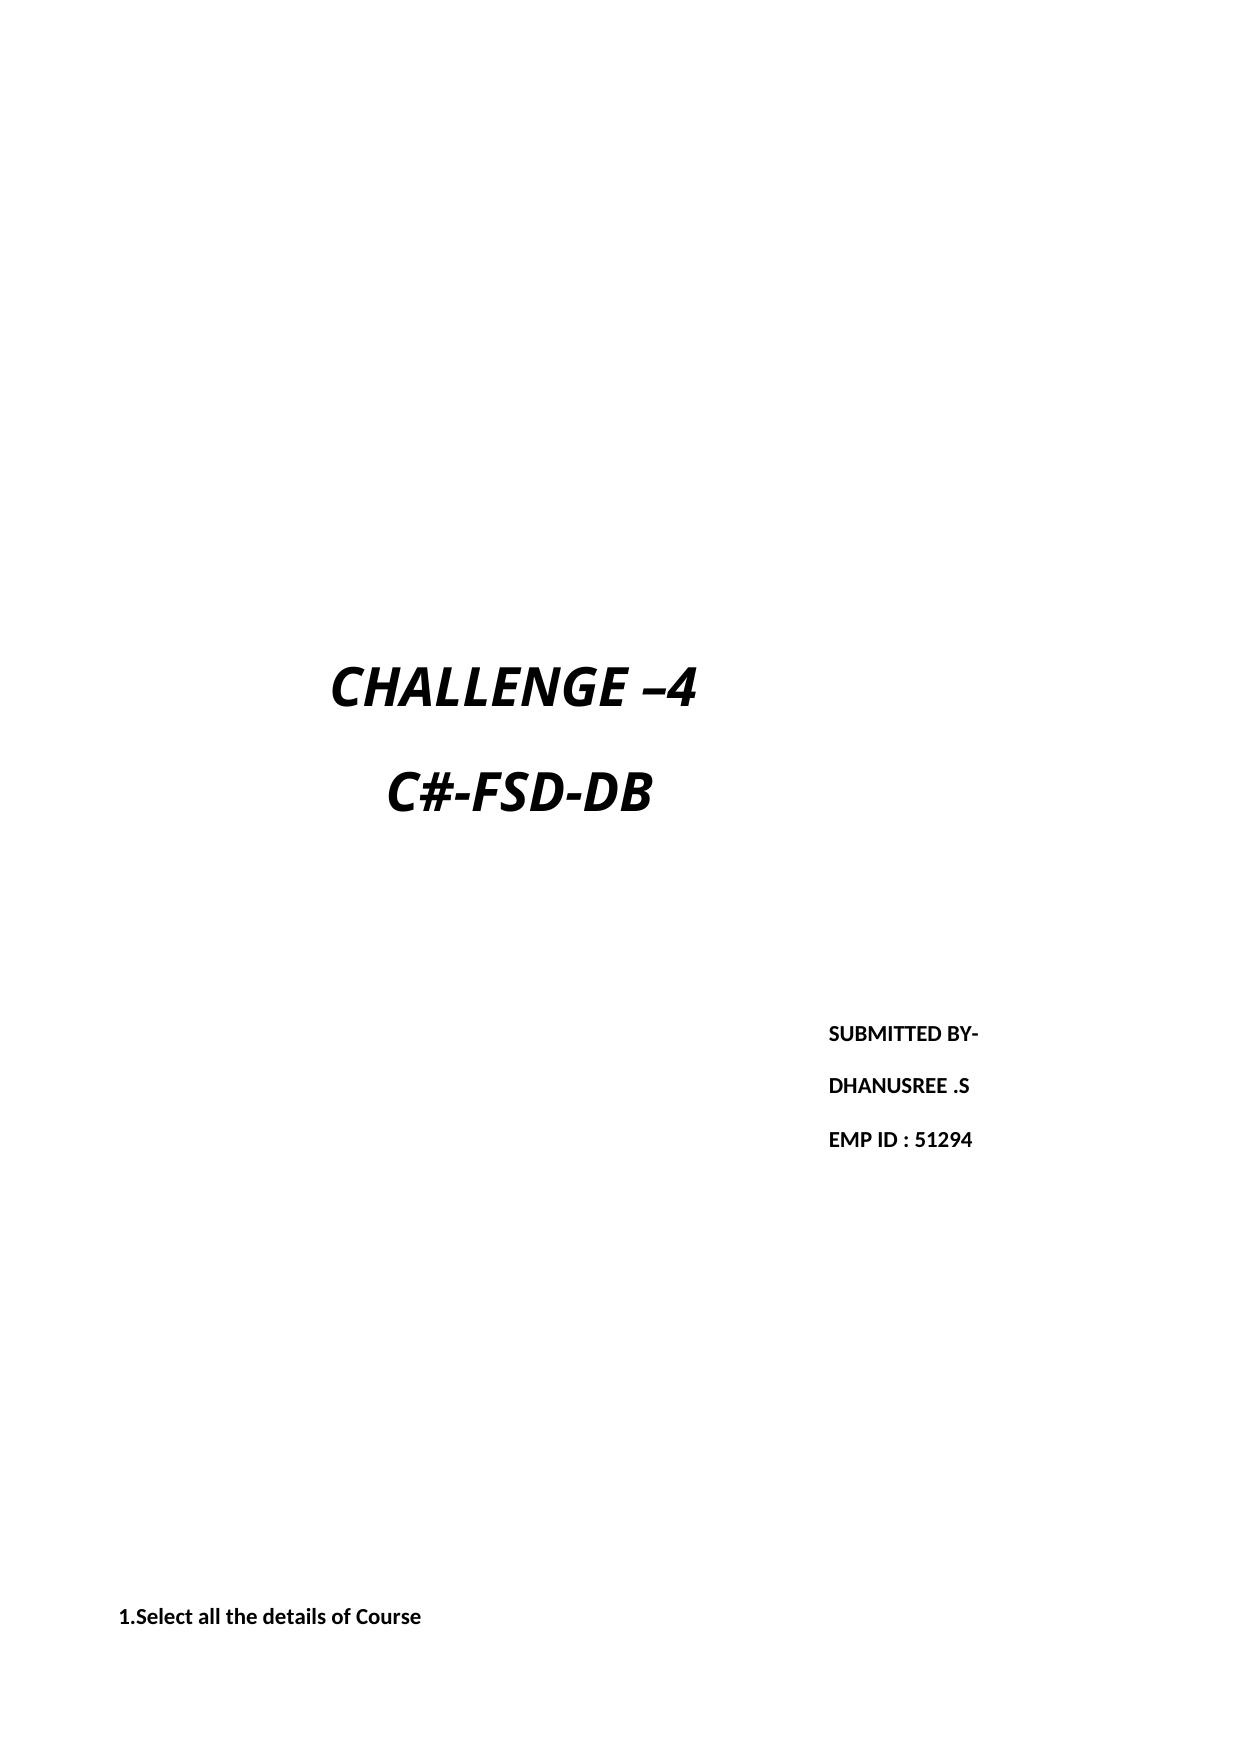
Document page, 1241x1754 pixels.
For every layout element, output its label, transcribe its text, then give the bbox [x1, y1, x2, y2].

text 1.Select all the details of Course [118, 1602, 1122, 1630]
text SUBMITTED BY- [118, 1019, 1122, 1047]
text DHANUSREE .S [118, 1072, 1122, 1100]
text CHALLENGE –4 [118, 648, 1122, 722]
text C#-FSD-DB [118, 754, 1122, 828]
text EMP ID : 51294 [118, 1125, 1122, 1153]
